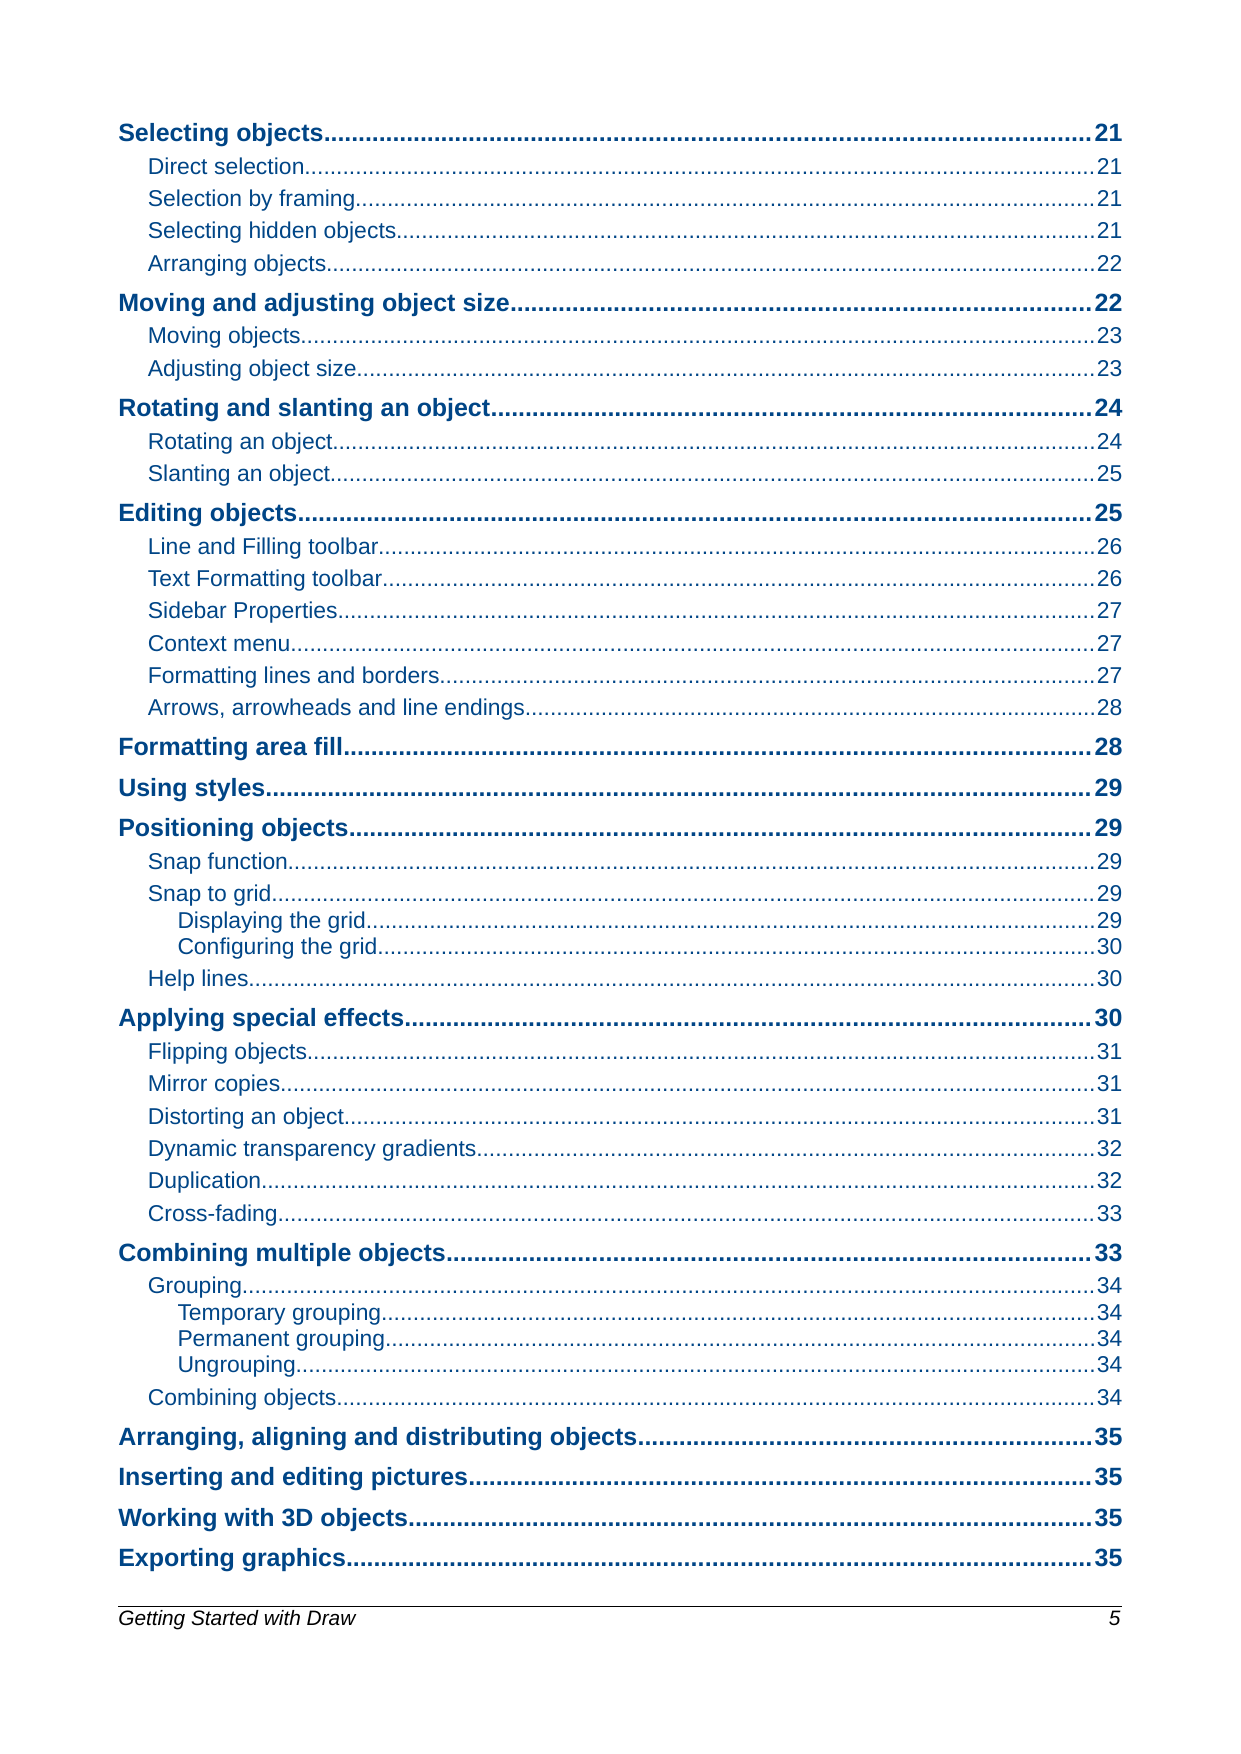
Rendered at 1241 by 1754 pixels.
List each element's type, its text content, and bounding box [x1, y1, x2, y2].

text Rotating an object 24 [148, 428, 1122, 454]
text Selection by framing 21 [148, 185, 1122, 211]
text Formatting area fill 28 [118, 732, 1122, 761]
text Line and Filling toolbar 26 [148, 533, 1122, 559]
text Help lines 30 [148, 965, 1122, 992]
text Temporary grouping 34 [177, 1299, 1122, 1325]
text Duplication 32 [148, 1167, 1122, 1194]
text Combining multiple objects 33 [118, 1238, 1122, 1266]
text Arrows, arrowheads and line endings 28 [148, 694, 1122, 721]
text Configuring the grid 30 [177, 933, 1122, 959]
text Selecting objects 21 [118, 118, 1122, 147]
text Snap function 29 [148, 848, 1122, 874]
text Applying special effects 30 [118, 1003, 1122, 1032]
text Distorting an object 31 [148, 1103, 1122, 1129]
text Dynamic transparency gradients 32 [148, 1135, 1122, 1161]
text Moving and adjusting object size 22 [118, 288, 1122, 317]
text Selecting hidden objects 21 [148, 217, 1122, 244]
text Slanting an object 25 [148, 460, 1122, 486]
text Direct selection 21 [148, 153, 1122, 179]
text Ungrouping 34 [177, 1351, 1122, 1378]
text Permanent grouping 34 [177, 1325, 1122, 1351]
text Positioning objects 29 [118, 813, 1122, 842]
text Moving objects 23 [148, 322, 1122, 349]
text Formatting lines and borders 27 [148, 662, 1122, 688]
text Text Formatting toolbar 26 [148, 565, 1122, 591]
text Flipping objects 31 [148, 1038, 1122, 1064]
text Displaying the grid 29 [177, 907, 1122, 933]
text Editing objects 25 [118, 498, 1122, 527]
text Exporting graphics 35 [118, 1543, 1122, 1572]
text Context menu 27 [148, 629, 1122, 656]
text Arranging objects 22 [148, 250, 1122, 276]
text Mirror copies 31 [148, 1070, 1122, 1097]
text Rotating and slanting an object 24 [118, 393, 1122, 422]
text Snap to grid 29 [148, 880, 1122, 907]
text Combining objects 34 [148, 1384, 1122, 1410]
text Working with 3D objects 35 [118, 1503, 1122, 1532]
text Sidebar Properties 27 [148, 597, 1122, 624]
text Using styles 29 [118, 773, 1122, 802]
text Grouping 34 [148, 1272, 1122, 1299]
text Cross-fading 33 [148, 1199, 1122, 1226]
text Adjusting object size 23 [148, 355, 1122, 381]
text Arranging, aligning and distributing objects 35 [118, 1422, 1122, 1451]
text Inserting and editing pictures 35 [118, 1462, 1122, 1491]
